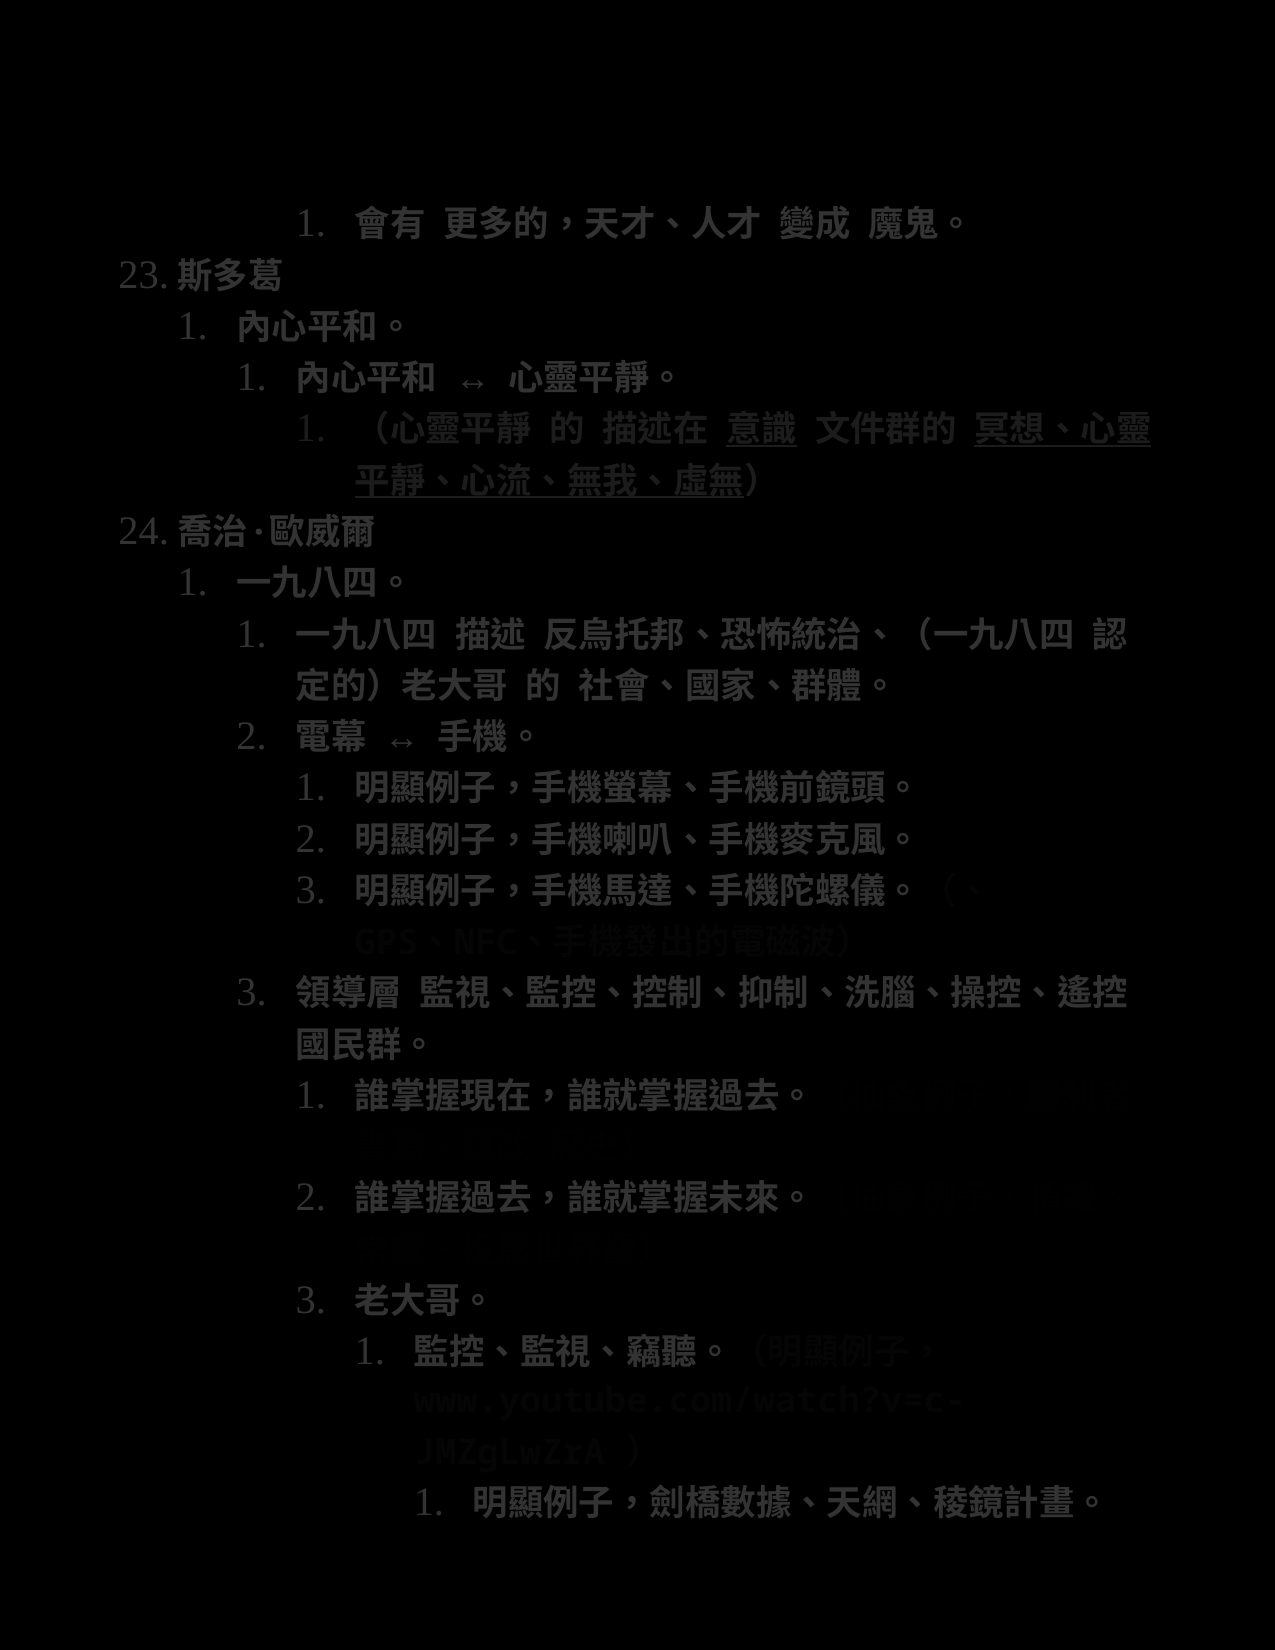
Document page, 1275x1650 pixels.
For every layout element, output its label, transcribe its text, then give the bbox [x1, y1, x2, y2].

list 喬治·歐威爾 [118, 503, 1157, 555]
list 明顯例子，手機馬達、手機陀螺儀。（、GPS、NFC、手機發出的電磁波） [295, 862, 1157, 965]
list 明顯例子，手機喇叭、手機麥克風。 [295, 811, 1157, 862]
list 誰掌握過去，誰就掌握未來。（抽象例子，情報、常識、投影世界觀） [295, 1170, 1157, 1272]
list 明顯例子，手機螢幕、手機前鏡頭。 [295, 760, 1157, 811]
list 內心平和。 [177, 298, 1157, 349]
list 明顯例子，劍橋數據、天網、稜鏡計畫。 [413, 1474, 1157, 1526]
list （心靈平靜 的 描述在 意識 文件群的 冥想、心靈平靜、心流、無我、虛無） [295, 401, 1157, 503]
list 誰掌握現在，誰就掌握過去。（抽象例子，勝利者 書寫、竄改 歷史） [295, 1067, 1157, 1170]
list 領導層 監視、監控、控制、抑制、洗腦、操控、遙控 國民群。 [236, 965, 1157, 1067]
list 一九八四 描述 反烏托邦、恐怖統治、（一九八四 認定的）老大哥 的 社會、國家、群體。 [236, 606, 1157, 708]
list 老大哥。 [295, 1272, 1157, 1323]
list 一九八四。 [177, 555, 1157, 606]
list 會有 更多的，天才、人才 變成 魔鬼。 [295, 196, 1157, 247]
list 斯多葛 [118, 247, 1157, 298]
list 內心平和 ↔ 心靈平靜。 [236, 349, 1157, 401]
list 監控、監視、竊聽。（明顯例子，www.youtube.com/watch?v=c-JMZgLwZrA ） [354, 1323, 1157, 1474]
list 電幕 ↔ 手機。 [236, 708, 1157, 760]
